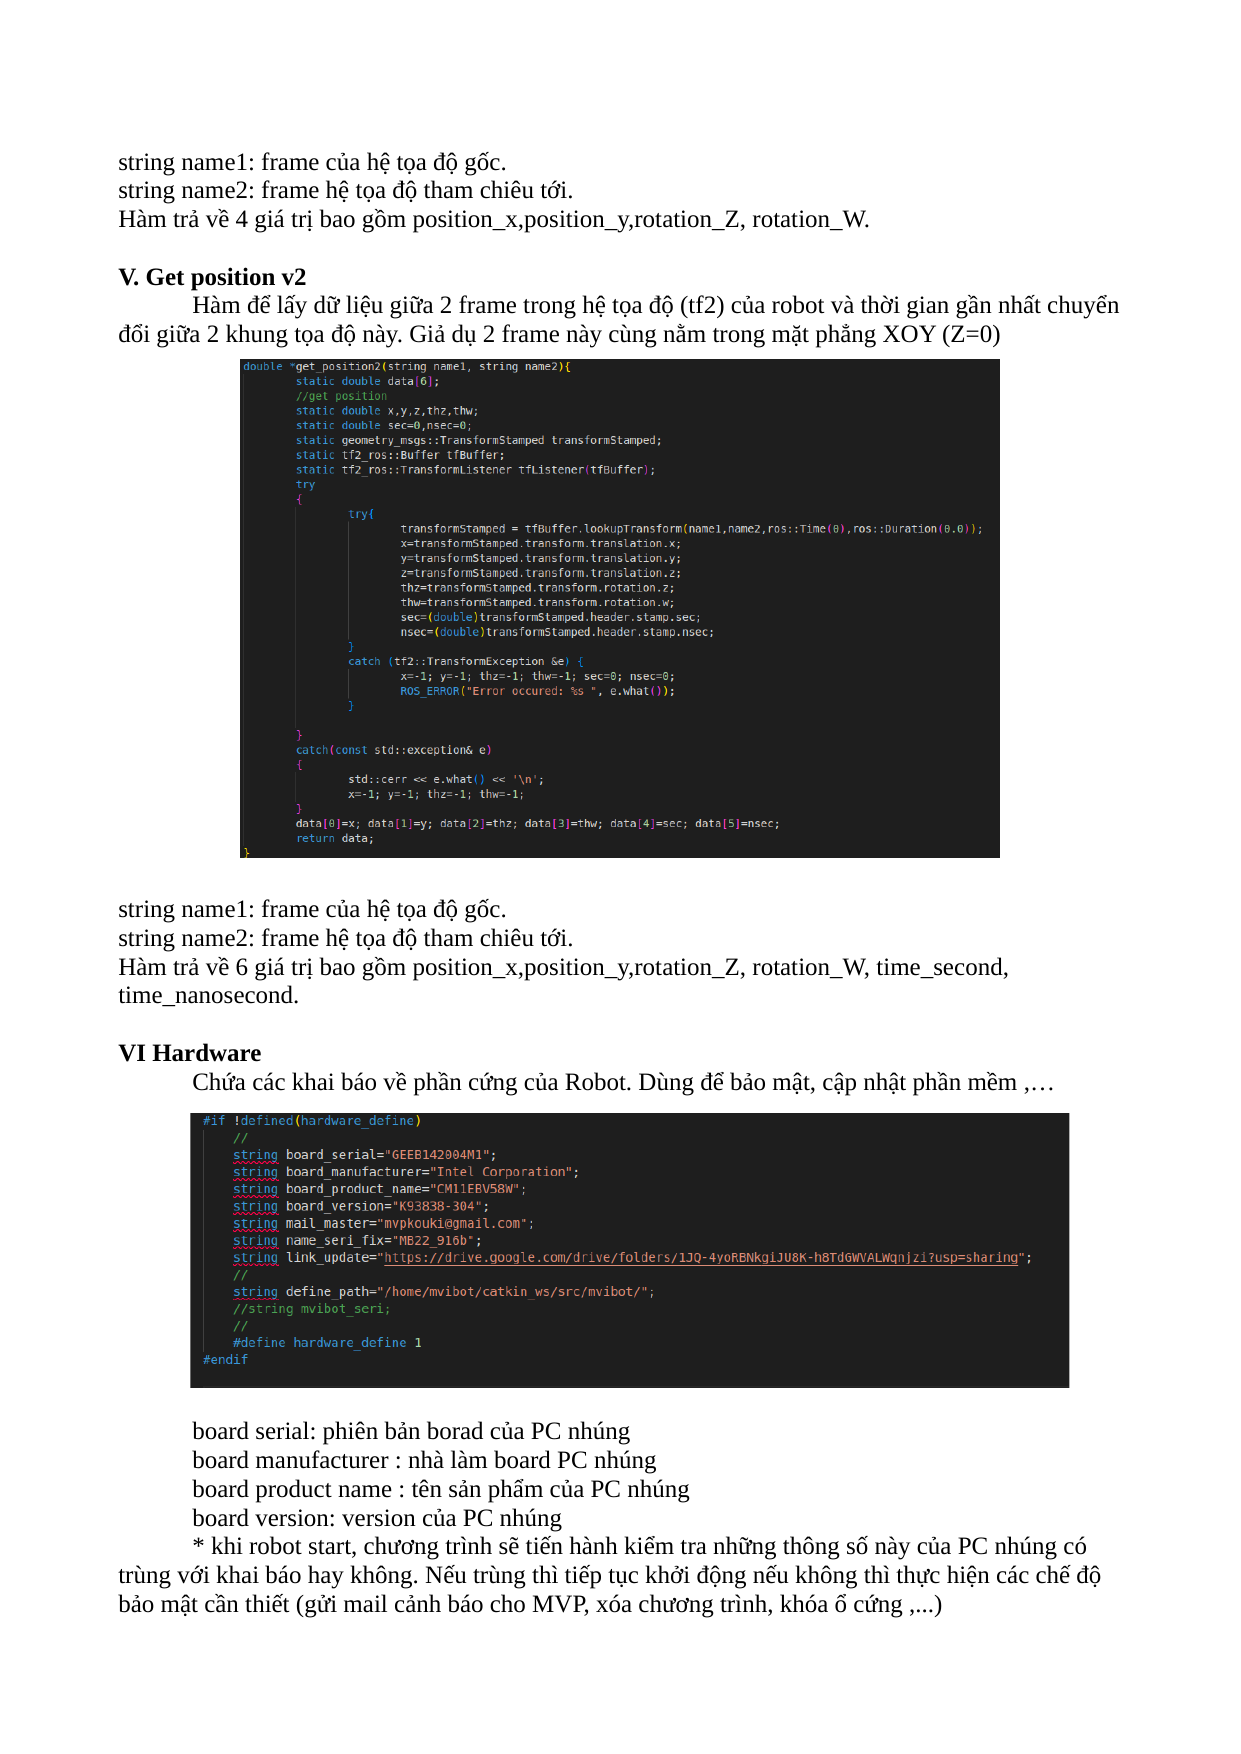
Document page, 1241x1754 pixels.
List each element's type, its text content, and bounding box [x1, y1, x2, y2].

text V. Get position v2 [118, 262, 1122, 291]
picture [240, 359, 1000, 858]
text Hàm trả về 6 giá trị bao gồm position_x,position_y,rotation_Z, rotation_W, time_second, time_nanosecond. [118, 952, 1122, 1009]
text string name1: frame của hệ tọa độ gốc. [118, 894, 1122, 923]
text board manufacturer : nhà làm board PC nhúng [118, 1445, 1122, 1474]
text Chứa các khai báo về phần cứng của Robot. Dùng để bảo mật, cập nhật phần mềm ,… [118, 1067, 1122, 1096]
text string name1: frame của hệ tọa độ gốc. [118, 147, 1122, 176]
text VI Hardware [118, 1038, 1122, 1067]
text board serial: phiên bản borad của PC nhúng [118, 1416, 1122, 1445]
text string name2: frame hệ tọa độ tham chiêu tới. [118, 176, 1122, 204]
text board product name : tên sản phẩm của PC nhúng [118, 1474, 1122, 1503]
text Hàm trả về 4 giá trị bao gồm position_x,position_y,rotation_Z, rotation_W. [118, 204, 1122, 233]
text Hàm để lấy dữ liệu giữa 2 frame trong hệ tọa độ (tf2) của robot và thời gian gần nhất chuyển đổi giữa 2 khung tọa độ này. Giả dụ 2 frame này cùng nằm trong mặt phẳng XOY (Z=0) [118, 291, 1122, 348]
text * khi robot start, chương trình sẽ tiến hành kiểm tra những thông số này của PC nhúng có trùng với khai báo hay không. Nếu trùng thì tiếp tục khởi động nếu không thì thực hiện các chế độ bảo mật cần thiết (gửi mail cảnh báo cho MVP, xóa chương trình, khóa ổ cứng ,...) [118, 1531, 1122, 1618]
picture [190, 1113, 1070, 1388]
text board version: version của PC nhúng [118, 1503, 1122, 1531]
text string name2: frame hệ tọa độ tham chiêu tới. [118, 923, 1122, 952]
